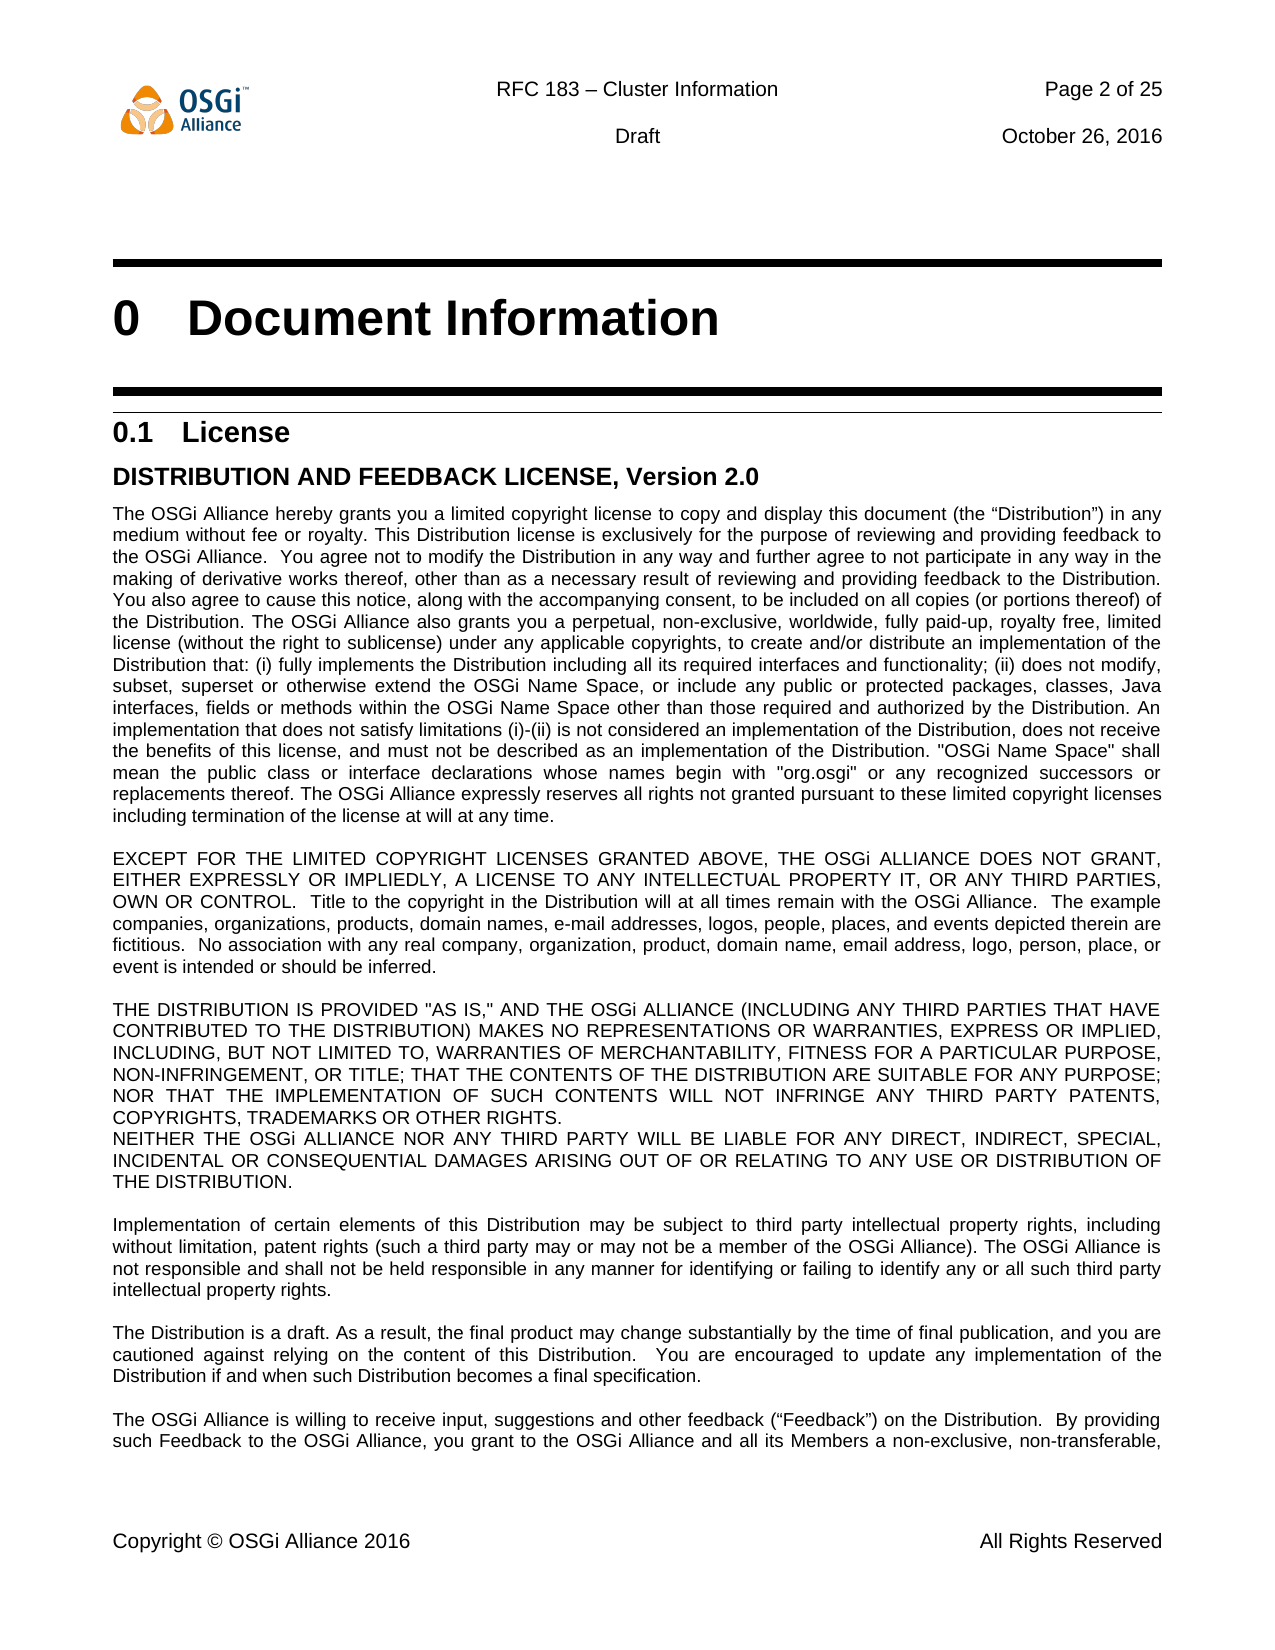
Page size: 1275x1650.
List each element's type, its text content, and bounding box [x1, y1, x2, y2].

text DISTRIBUTION AND FEEDBACK LICENSE, Version 2.0 [112, 461, 1162, 490]
text NEITHER THE OSGi ALLIANCE NOR ANY THIRD PARTY WILL BE LIABLE FOR ANY DIRECT, INDIRECT, SPECIAL, INCIDENTAL OR CONSEQUENTIAL DAMAGES ARISING OUT OF OR RELATING TO ANY USE OR DISTRIBUTION OF THE DISTRIBUTION. [112, 1128, 1162, 1193]
subtitle Document Information [112, 260, 1162, 396]
picture [113, 78, 257, 142]
subtitle License [112, 413, 1162, 449]
text The OSGi Alliance is willing to receive input, suggestions and other feedback (“Feedback”) on the Distribution. By providing such Feedback to the OSGi Alliance, you grant to the OSGi Alliance and all its Members a non-exclusive, non-transferable, [112, 1408, 1162, 1451]
text THE DISTRIBUTION IS PROVIDED "AS IS," AND THE OSGi ALLIANCE (INCLUDING ANY THIRD PARTIES THAT HAVE CONTRIBUTED TO THE DISTRIBUTION) MAKES NO REPRESENTATIONS OR WARRANTIES, EXPRESS OR IMPLIED, INCLUDING, BUT NOT LIMITED TO, WARRANTIES OF MERCHANTABILITY, FITNESS FOR A PARTICULAR PURPOSE, NON-INFRINGEMENT, OR TITLE; THAT THE CONTENTS OF THE DISTRIBUTION ARE SUITABLE FOR ANY PURPOSE; NOR THAT THE IMPLEMENTATION OF SUCH CONTENTS WILL NOT INFRINGE ANY THIRD PARTY PATENTS, COPYRIGHTS, TRADEMARKS OR OTHER RIGHTS. [112, 999, 1162, 1128]
text The Distribution is a draft. As a result, the final product may change substantially by the time of final publication, and you are cautioned against relying on the content of this Distribution. You are encouraged to update any implementation of the Distribution if and when such Distribution becomes a final specification. [112, 1322, 1162, 1387]
text EXCEPT FOR THE LIMITED COPYRIGHT LICENSES GRANTED ABOVE, THE OSGi ALLIANCE DOES NOT GRANT, EITHER EXPRESSLY OR IMPLIEDLY, A LICENSE TO ANY INTELLECTUAL PROPERTY IT, OR ANY THIRD PARTIES, OWN OR CONTROL. Title to the copyright in the Distribution will at all times remain with the OSGi Alliance. The example companies, organizations, products, domain names, e-mail addresses, logos, people, places, and events depicted therein are fictitious. No association with any real company, organization, product, domain name, email address, logo, person, place, or event is intended or should be inferred. [112, 848, 1162, 977]
text Implementation of certain elements of this Distribution may be subject to third party intellectual property rights, including without limitation, patent rights (such a third party may or may not be a member of the OSGi Alliance). The OSGi Alliance is not responsible and shall not be held responsible in any manner for identifying or failing to identify any or all such third party intellectual property rights. [112, 1214, 1162, 1301]
text The OSGi Alliance hereby grants you a limited copyright license to copy and display this document (the “Distribution”) in any medium without fee or royalty. This Distribution license is exclusively for the purpose of reviewing and providing feedback to the OSGi Alliance. You agree not to modify the Distribution in any way and further agree to not participate in any way in the making of derivative works thereof, other than as a necessary result of reviewing and providing feedback to the Distribution. You also agree to cause this notice, along with the accompanying consent, to be included on all copies (or portions thereof) of the Distribution. The OSGi Alliance also grants you a perpetual, non-exclusive, worldwide, fully paid-up, royalty free, limited license (without the right to sublicense) under any applicable copyrights, to create and/or distribute an implementation of the Distribution that: (i) fully implements the Distribution including all its required interfaces and functionality; (ii) does not modify, subset, superset or otherwise extend the OSGi Name Space, or include any public or protected packages, classes, Java interfaces, fields or methods within the OSGi Name Space other than those required and authorized by the Distribution. An implementation that does not satisfy limitations (i)-(ii) is not considered an implementation of the Distribution, does not receive the benefits of this license, and must not be described as an implementation of the Distribution. "OSGi Name Space" shall mean the public class or interface declarations whose names begin with "org.osgi" or any recognized successors or replacements thereof. The OSGi Alliance expressly reserves all rights not granted pursuant to these limited copyright licenses including termination of the license at will at any time. [112, 503, 1162, 826]
